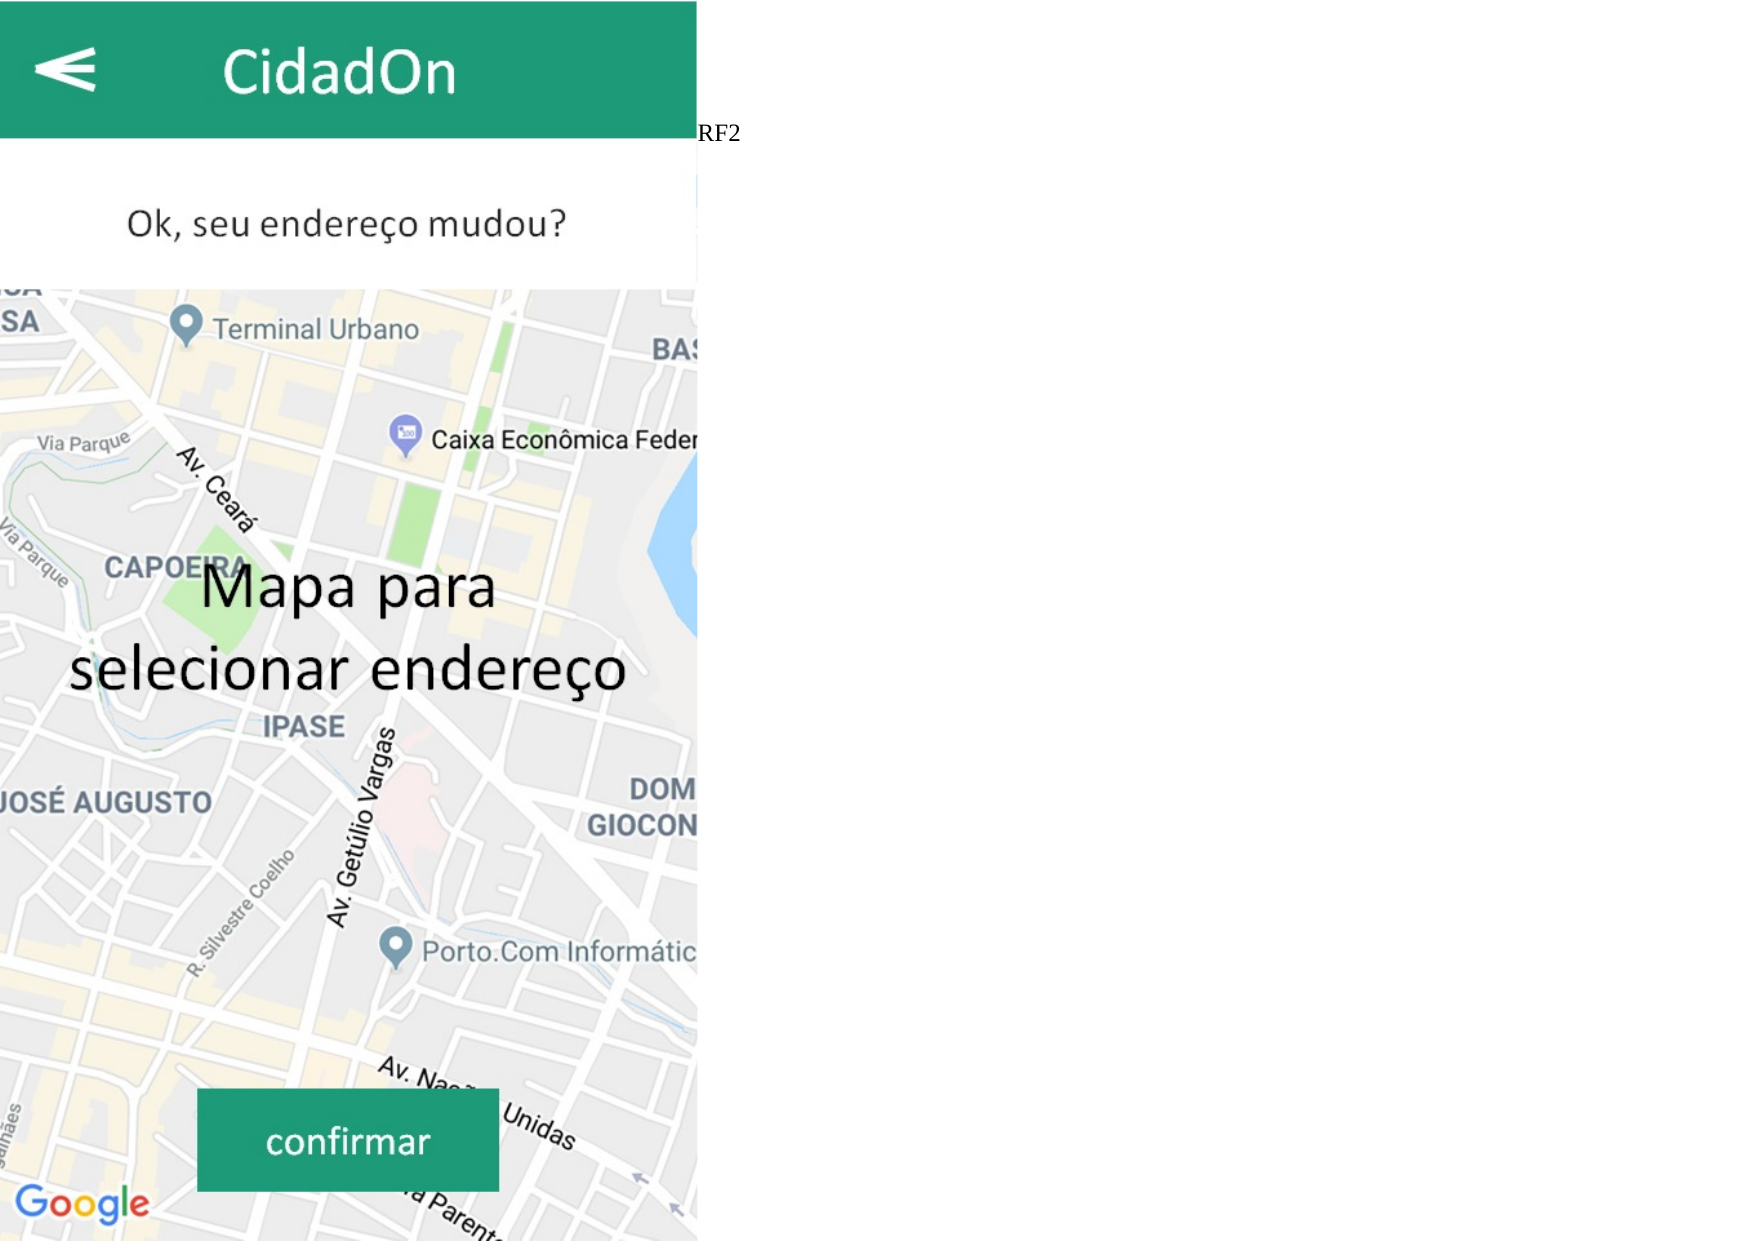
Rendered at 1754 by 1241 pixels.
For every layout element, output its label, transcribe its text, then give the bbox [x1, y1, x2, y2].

text RF2 [698, 118, 1636, 147]
picture [0, 0, 698, 1241]
